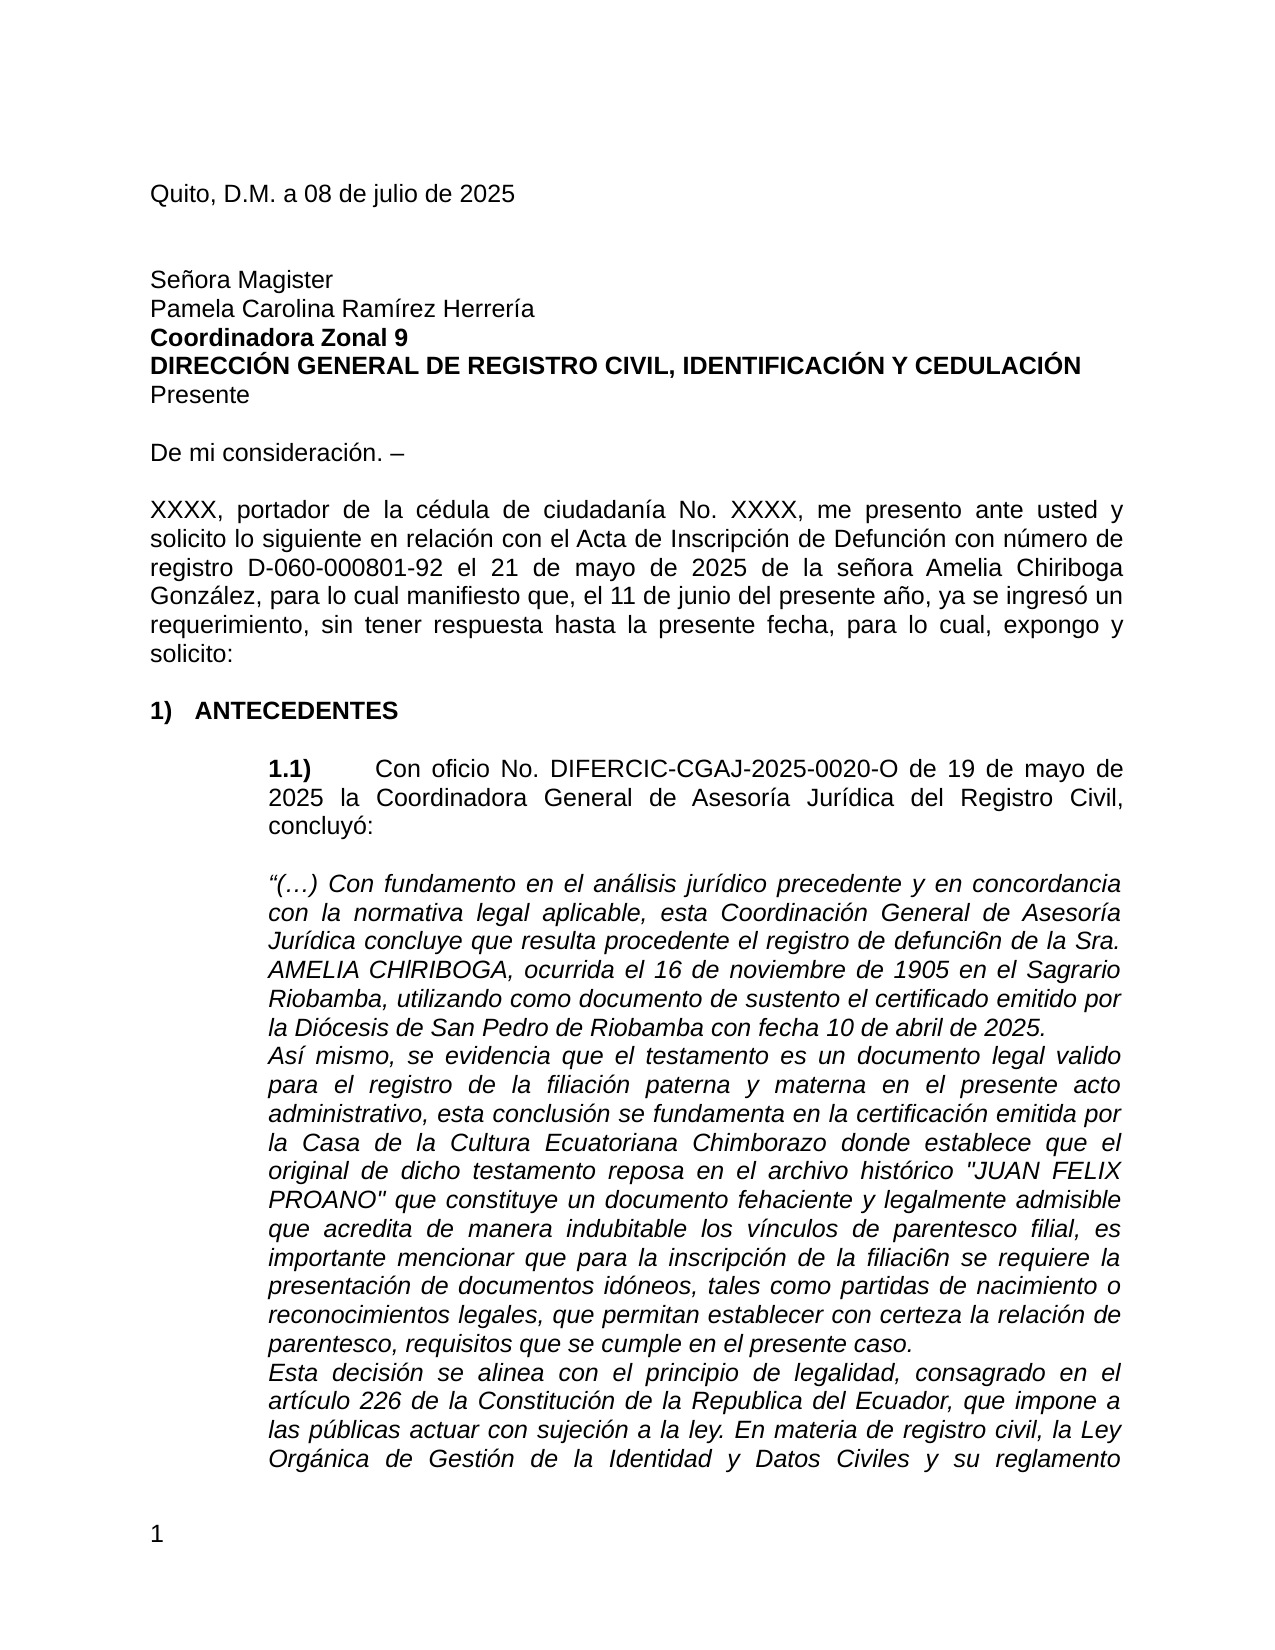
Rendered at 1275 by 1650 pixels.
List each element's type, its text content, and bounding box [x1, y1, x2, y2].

text Quito, D.M. a 08 de julio de 2025 [150, 179, 1125, 207]
text Pamela Carolina Ramírez Herrería [150, 294, 1125, 322]
list “(…) Con fundamento en el análisis jurídico precedente y en concordancia con la normativa legal aplicable, esta Coordinación General de Asesoría Jurídica concluye que resulta procedente el registro de defunci6n de la Sra. AMELIA CHlRIBOGA, ocurrida el 16 de noviembre de 1905 en el Sagrario Riobamba, utilizando como documento de sustento el certificado emitido por la Diócesis de San Pedro de Riobamba con fecha 10 de abril de 2025. [268, 869, 1125, 1041]
list Así mismo, se evidencia que el testamento es un documento legal valido para el registro de la filiación paterna y materna en el presente acto administrativo, esta conclusión se fundamenta en la certificación emitida por la Casa de la Cultura Ecuatoriana Chimborazo donde establece que el original de dicho testamento reposa en el archivo histórico "JUAN FELIX PROANO" que constituye un documento fehaciente y legalmente admisible que acredita de manera indubitable los vínculos de parentesco filial, es importante mencionar que para la inscripción de la filiaci6n se requiere la presentación de documentos idóneos, tales como partidas de nacimiento o reconocimientos legales, que permitan establecer con certeza la relación de parentesco, requisitos que se cumple en el presente caso. [268, 1041, 1125, 1357]
text Señora Magister [150, 265, 1125, 294]
text De mi consideración. – [150, 437, 1125, 466]
text DIRECCIÓN GENERAL DE REGISTRO CIVIL, IDENTIFICACIÓN Y CEDULACIÓN [150, 351, 1125, 380]
text XXXX, portador de la cédula de ciudadanía No. XXXX, me presento ante usted y solicito lo siguiente en relación con el Acta de Inscripción de Defunción con número de registro D-060-000801-92 el 21 de mayo de 2025 de la señora Amelia Chiriboga González, para lo cual manifiesto que, el 11 de junio del presente año, ya se ingresó un requerimiento, sin tener respuesta hasta la presente fecha, para lo cual, expongo y solicito: [150, 495, 1125, 667]
text Presente [150, 380, 1125, 409]
list Con oficio No. DIFERCIC-CGAJ-2025-0020-O de 19 de mayo de 2025 la Coordinadora General de Asesoría Jurídica del Registro Civil, concluyó: [268, 754, 1125, 840]
text Coordinadora Zonal 9 [150, 322, 1125, 351]
list Esta decisión se alinea con el principio de legalidad, consagrado en el artículo 226 de la Constitución de la Republica del Ecuador, que impone a las públicas actuar con sujeción a la ley. En materia de registro civil, la Ley Orgánica de Gestión de la Identidad y Datos Civiles y su reglamento [268, 1357, 1125, 1472]
list ANTECEDENTES [150, 696, 1125, 725]
